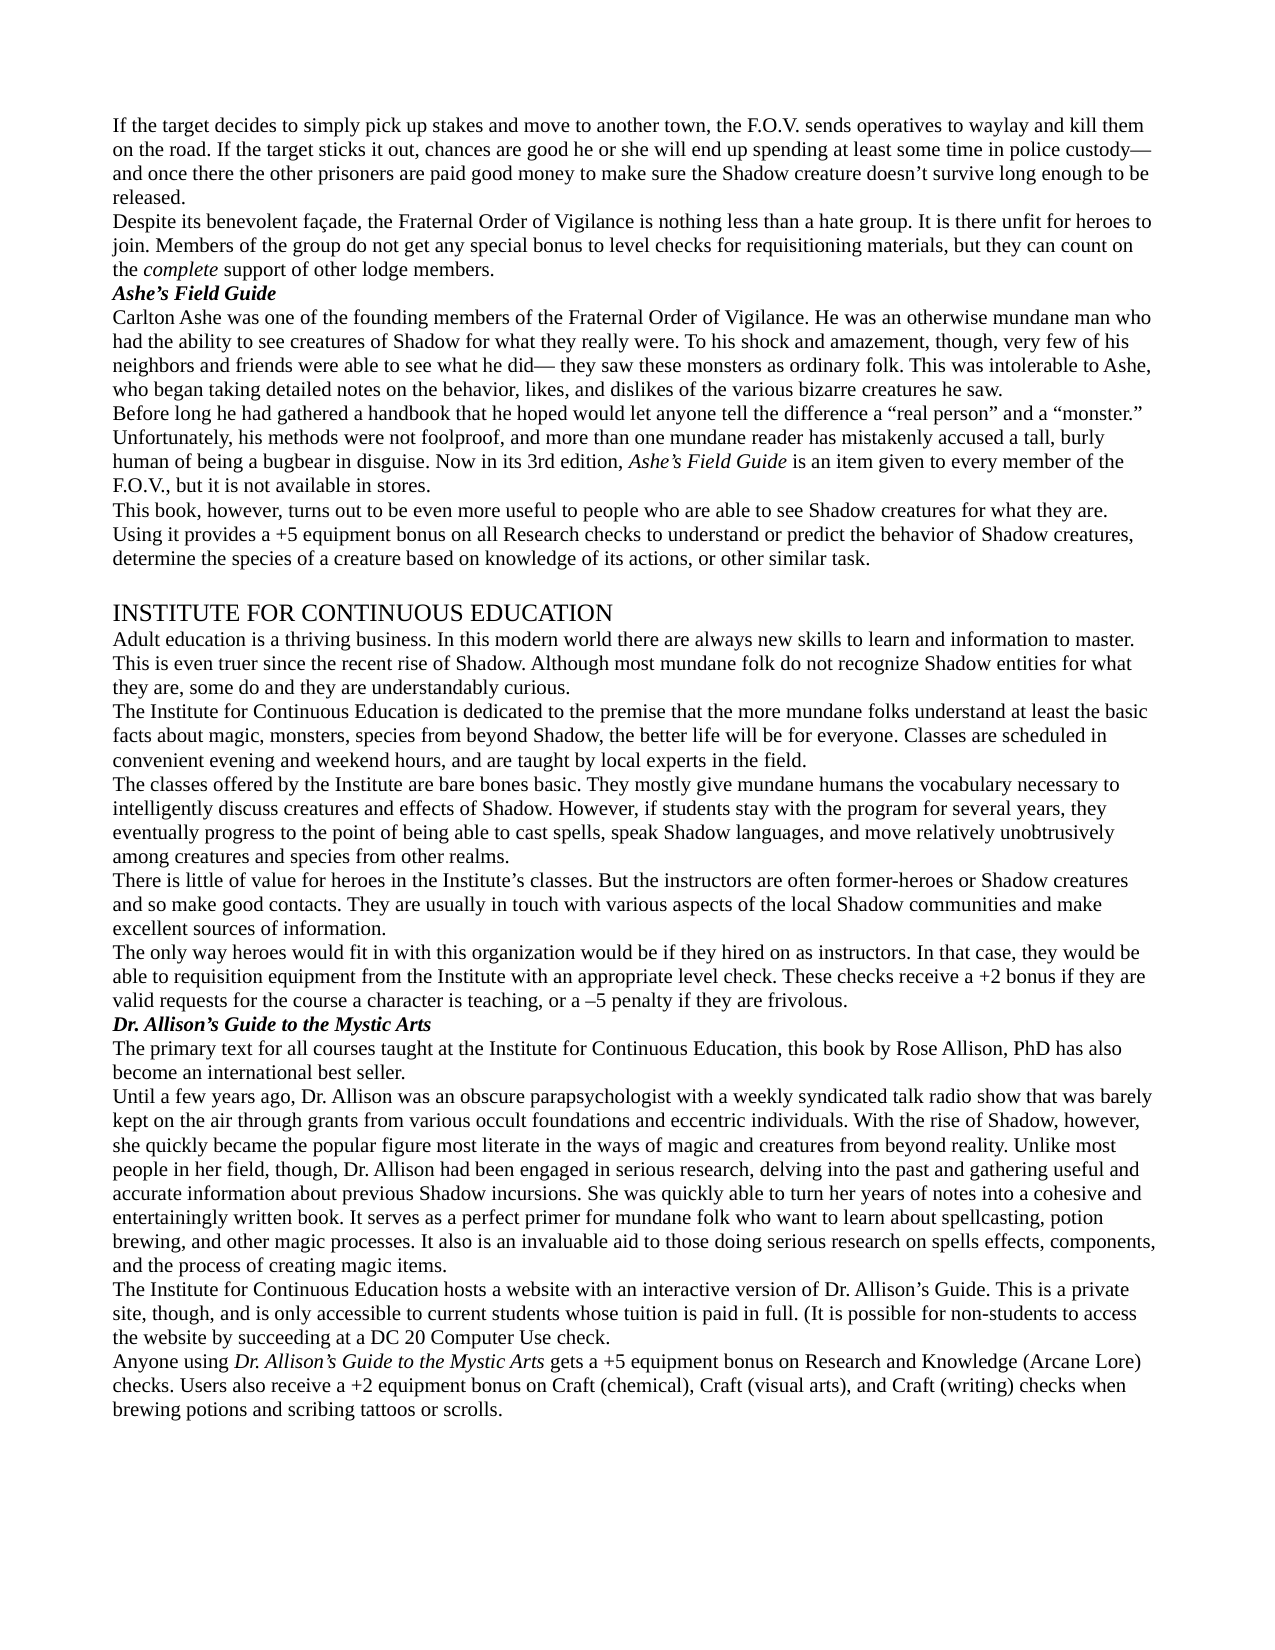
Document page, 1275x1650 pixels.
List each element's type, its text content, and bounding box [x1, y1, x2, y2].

text Ashe’s Field Guide [112, 281, 1162, 305]
text Anyone using Dr. Allison’s Guide to the Mystic Arts gets a +5 equipment bonus on Research and Knowledge (Arcane Lore) checks. Users also receive a +2 equipment bonus on Craft (chemical), Craft (visual arts), and Craft (writing) checks when brewing potions and scribing tattoos or scrolls. [112, 1349, 1162, 1421]
text Carlton Ashe was one of the founding members of the Fraternal Order of Vigilance. He was an otherwise mundane man who had the ability to see creatures of Shadow for what they really were. To his shock and amazement, though, very few of his neighbors and friends were able to see what he did— they saw these monsters as ordinary folk. This was intolerable to Ashe, who began taking detailed notes on the behavior, likes, and dislikes of the various bizarre creatures he saw. [112, 305, 1162, 401]
subtitle INSTITUTE FOR CONTINUOUS EDUCATION [112, 598, 1162, 627]
text There is little of value for heroes in the Institute’s classes. But the instructors are often former-heroes or Shadow creatures and so make good contacts. They are usually in touch with various aspects of the local Shadow communities and make excellent sources of information. [112, 868, 1162, 940]
text The classes offered by the Institute are bare bones basic. They mostly give mundane humans the vocabulary necessary to intelligently discuss creatures and effects of Shadow. However, if students stay with the program for several years, they eventually progress to the point of being able to cast spells, speak Shadow languages, and move relatively unobtrusively among creatures and species from other realms. [112, 772, 1162, 868]
text If the target decides to simply pick up stakes and move to another town, the F.O.V. sends operatives to waylay and kill them on the road. If the target sticks it out, chances are good he or she will end up spending at least some time in police custody—and once there the other prisoners are paid good money to make sure the Shadow creature doesn’t survive long enough to be released. [112, 112, 1162, 209]
text The only way heroes would fit in with this organization would be if they hired on as instructors. In that case, they would be able to requisition equipment from the Institute with an appropriate level check. These checks receive a +2 bonus if they are valid requests for the course a character is teaching, or a –5 penalty if they are frivolous. [112, 940, 1162, 1012]
text The Institute for Continuous Education hosts a website with an interactive version of Dr. Allison’s Guide. This is a private site, though, and is only accessible to current students whose tuition is paid in full. (It is possible for non-students to access the website by succeeding at a DC 20 Computer Use check. [112, 1277, 1162, 1349]
text Before long he had gathered a handbook that he hoped would let anyone tell the difference a “real person” and a “monster.” Unfortunately, his methods were not foolproof, and more than one mundane reader has mistakenly accused a tall, burly human of being a bugbear in disguise. Now in its 3rd edition, Ashe’s Field Guide is an item given to every member of the F.O.V., but it is not available in stores. [112, 401, 1162, 497]
text The primary text for all courses taught at the Institute for Continuous Education, this book by Rose Allison, PhD has also become an international best seller. [112, 1036, 1162, 1084]
text Despite its benevolent façade, the Fraternal Order of Vigilance is nothing less than a hate group. It is there unfit for heroes to join. Members of the group do not get any special bonus to level checks for requisitioning materials, but they can count on the complete support of other lodge members. [112, 209, 1162, 281]
text This book, however, turns out to be even more useful to people who are able to see Shadow creatures for what they are. Using it provides a +5 equipment bonus on all Research checks to understand or predict the behavior of Shadow creatures, determine the species of a creature based on knowledge of its actions, or other similar task. [112, 497, 1162, 570]
text Adult education is a thriving business. In this modern world there are always new skills to learn and information to master. This is even truer since the recent rise of Shadow. Although most mundane folk do not recognize Shadow entities for what they are, some do and they are understandably curious. [112, 627, 1162, 699]
text Dr. Allison’s Guide to the Mystic Arts [112, 1012, 1162, 1036]
text The Institute for Continuous Education is dedicated to the premise that the more mundane folks understand at least the basic facts about magic, monsters, species from beyond Shadow, the better life will be for everyone. Classes are scheduled in convenient evening and weekend hours, and are taught by local experts in the field. [112, 699, 1162, 772]
text Until a few years ago, Dr. Allison was an obscure parapsychologist with a weekly syndicated talk radio show that was barely kept on the air through grants from various occult foundations and eccentric individuals. With the rise of Shadow, however, she quickly became the popular figure most literate in the ways of magic and creatures from beyond reality. Unlike most people in her field, though, Dr. Allison had been engaged in serious research, delving into the past and gathering useful and accurate information about previous Shadow incursions. She was quickly able to turn her years of notes into a cohesive and entertainingly written book. It serves as a perfect primer for mundane folk who want to learn about spellcasting, potion brewing, and other magic processes. It also is an invaluable aid to those doing serious research on spells effects, components, and the process of creating magic items. [112, 1084, 1162, 1277]
